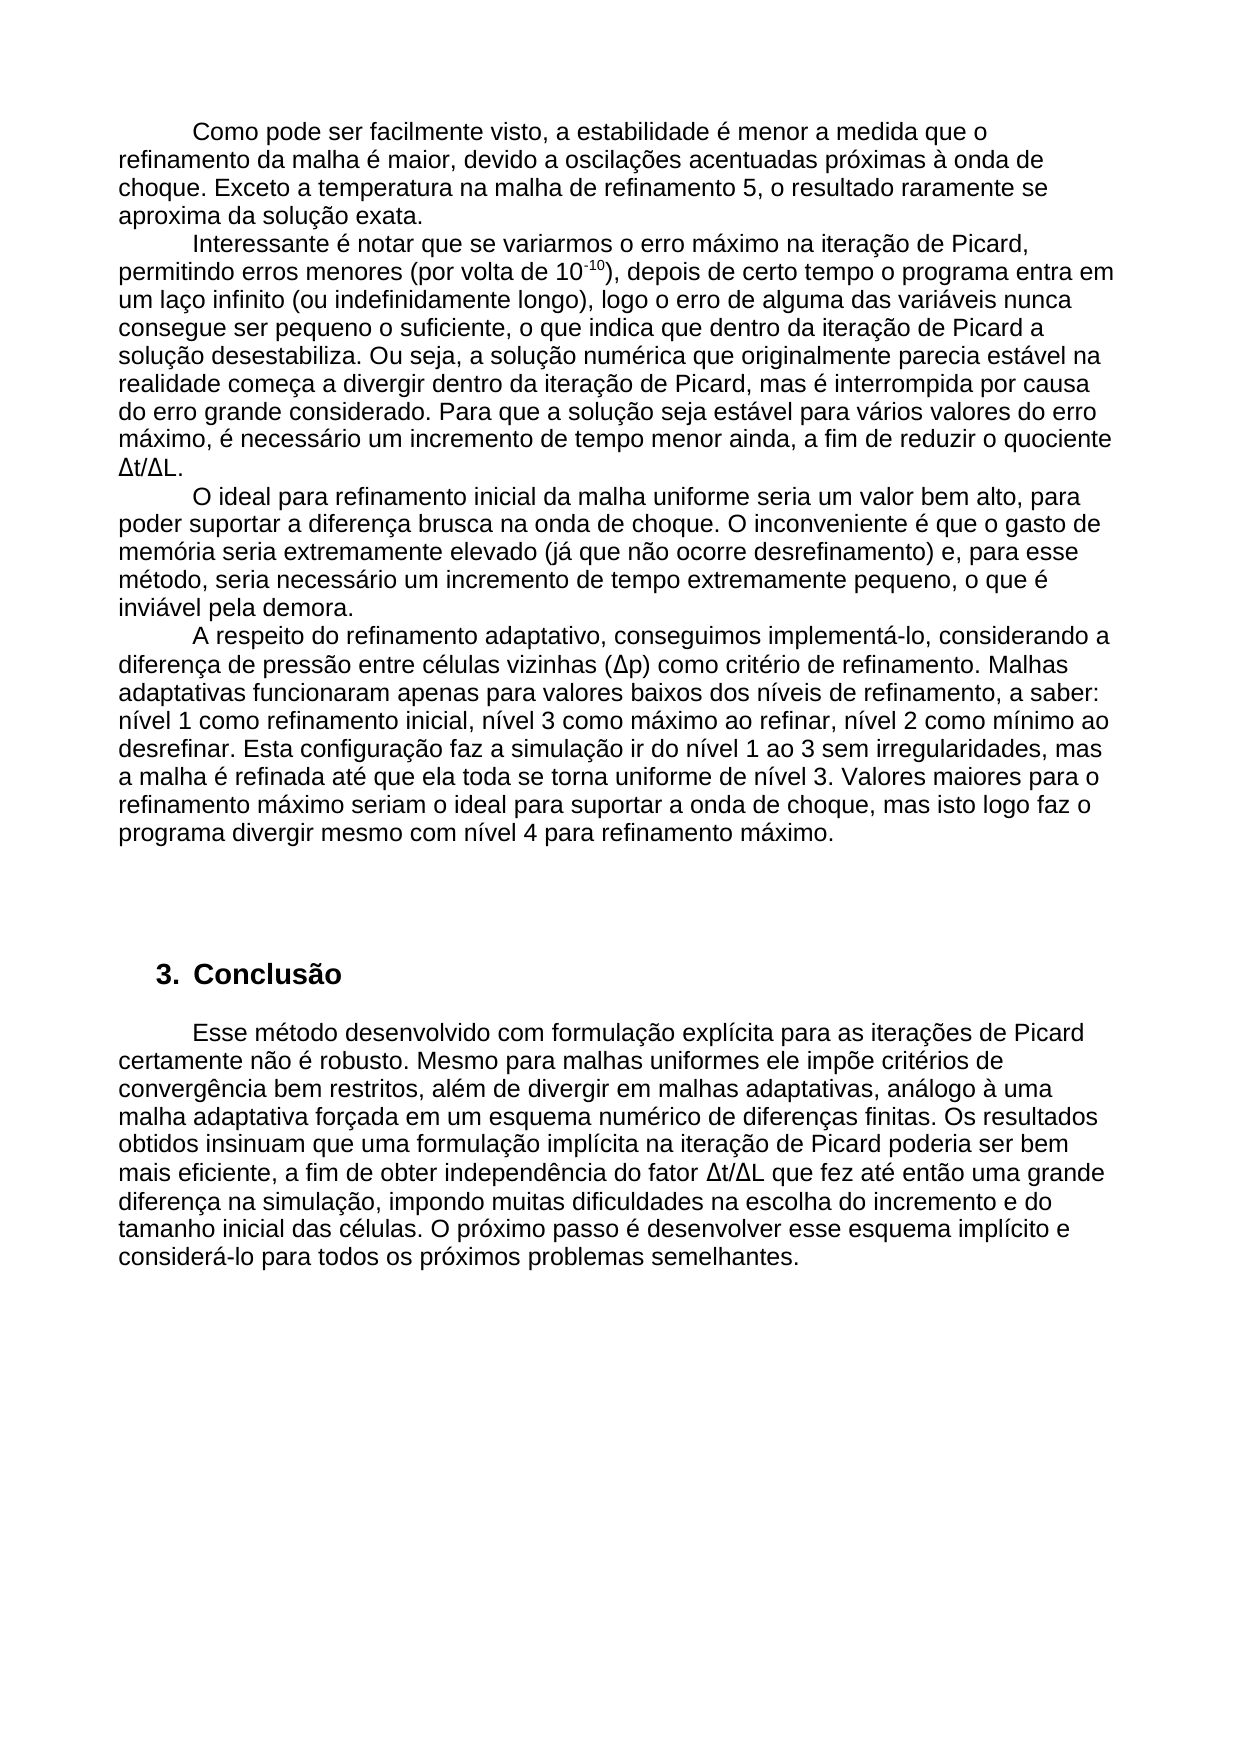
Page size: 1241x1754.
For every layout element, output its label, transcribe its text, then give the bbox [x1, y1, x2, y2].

list Conclusão [156, 958, 1122, 991]
text Esse método desenvolvido com formulação explícita para as iterações de Picard certamente não é robusto. Mesmo para malhas uniformes ele impõe critérios de convergência bem restritos, além de divergir em malhas adaptativas, análogo à uma malha adaptativa forçada em um esquema numérico de diferenças finitas. Os resultados obtidos insinuam que uma formulação implícita na iteração de Picard poderia ser bem mais eficiente, a fim de obter independência do fator Δt/ΔL que fez até então uma grande diferença na simulação, impondo muitas dificuldades na escolha do incremento e do tamanho inicial das células. O próximo passo é desenvolver esse esquema implícito e considerá-lo para todos os próximos problemas semelhantes. [118, 1019, 1122, 1271]
text O ideal para refinamento inicial da malha uniforme seria um valor bem alto, para poder suportar a diferença brusca na onda de choque. O inconveniente é que o gasto de memória seria extremamente elevado (já que não ocorre desrefinamento) e, para esse método, seria necessário um incremento de tempo extremamente pequeno, o que é inviável pela demora. [118, 482, 1122, 622]
text Interessante é notar que se variarmos o erro máximo na iteração de Picard, permitindo erros menores (por volta de 10-10), depois de certo tempo o programa entra em um laço infinito (ou indefinidamente longo), logo o erro de alguma das variáveis nunca consegue ser pequeno o suficiente, o que indica que dentro da iteração de Picard a solução desestabiliza. Ou seja, a solução numérica que originalmente parecia estável na realidade começa a divergir dentro da iteração de Picard, mas é interrompida por causa do erro grande considerado. Para que a solução seja estável para vários valores do erro máximo, é necessário um incremento de tempo menor ainda, a fim de reduzir o quociente Δt/ΔL. [118, 230, 1122, 482]
text A respeito do refinamento adaptativo, conseguimos implementá-lo, considerando a diferença de pressão entre células vizinhas (Δp) como critério de refinamento. Malhas adaptativas funcionaram apenas para valores baixos dos níveis de refinamento, a saber: nível 1 como refinamento inicial, nível 3 como máximo ao refinar, nível 2 como mínimo ao desrefinar. Esta configuração faz a simulação ir do nível 1 ao 3 sem irregularidades, mas a malha é refinada até que ela toda se torna uniforme de nível 3. Valores maiores para o refinamento máximo seriam o ideal para suportar a onda de choque, mas isto logo faz o programa divergir mesmo com nível 4 para refinamento máximo. [118, 622, 1122, 846]
text Como pode ser facilmente visto, a estabilidade é menor a medida que o refinamento da malha é maior, devido a oscilações acentuadas próximas à onda de choque. Exceto a temperatura na malha de refinamento 5, o resultado raramente se aproxima da solução exata. [118, 118, 1122, 230]
